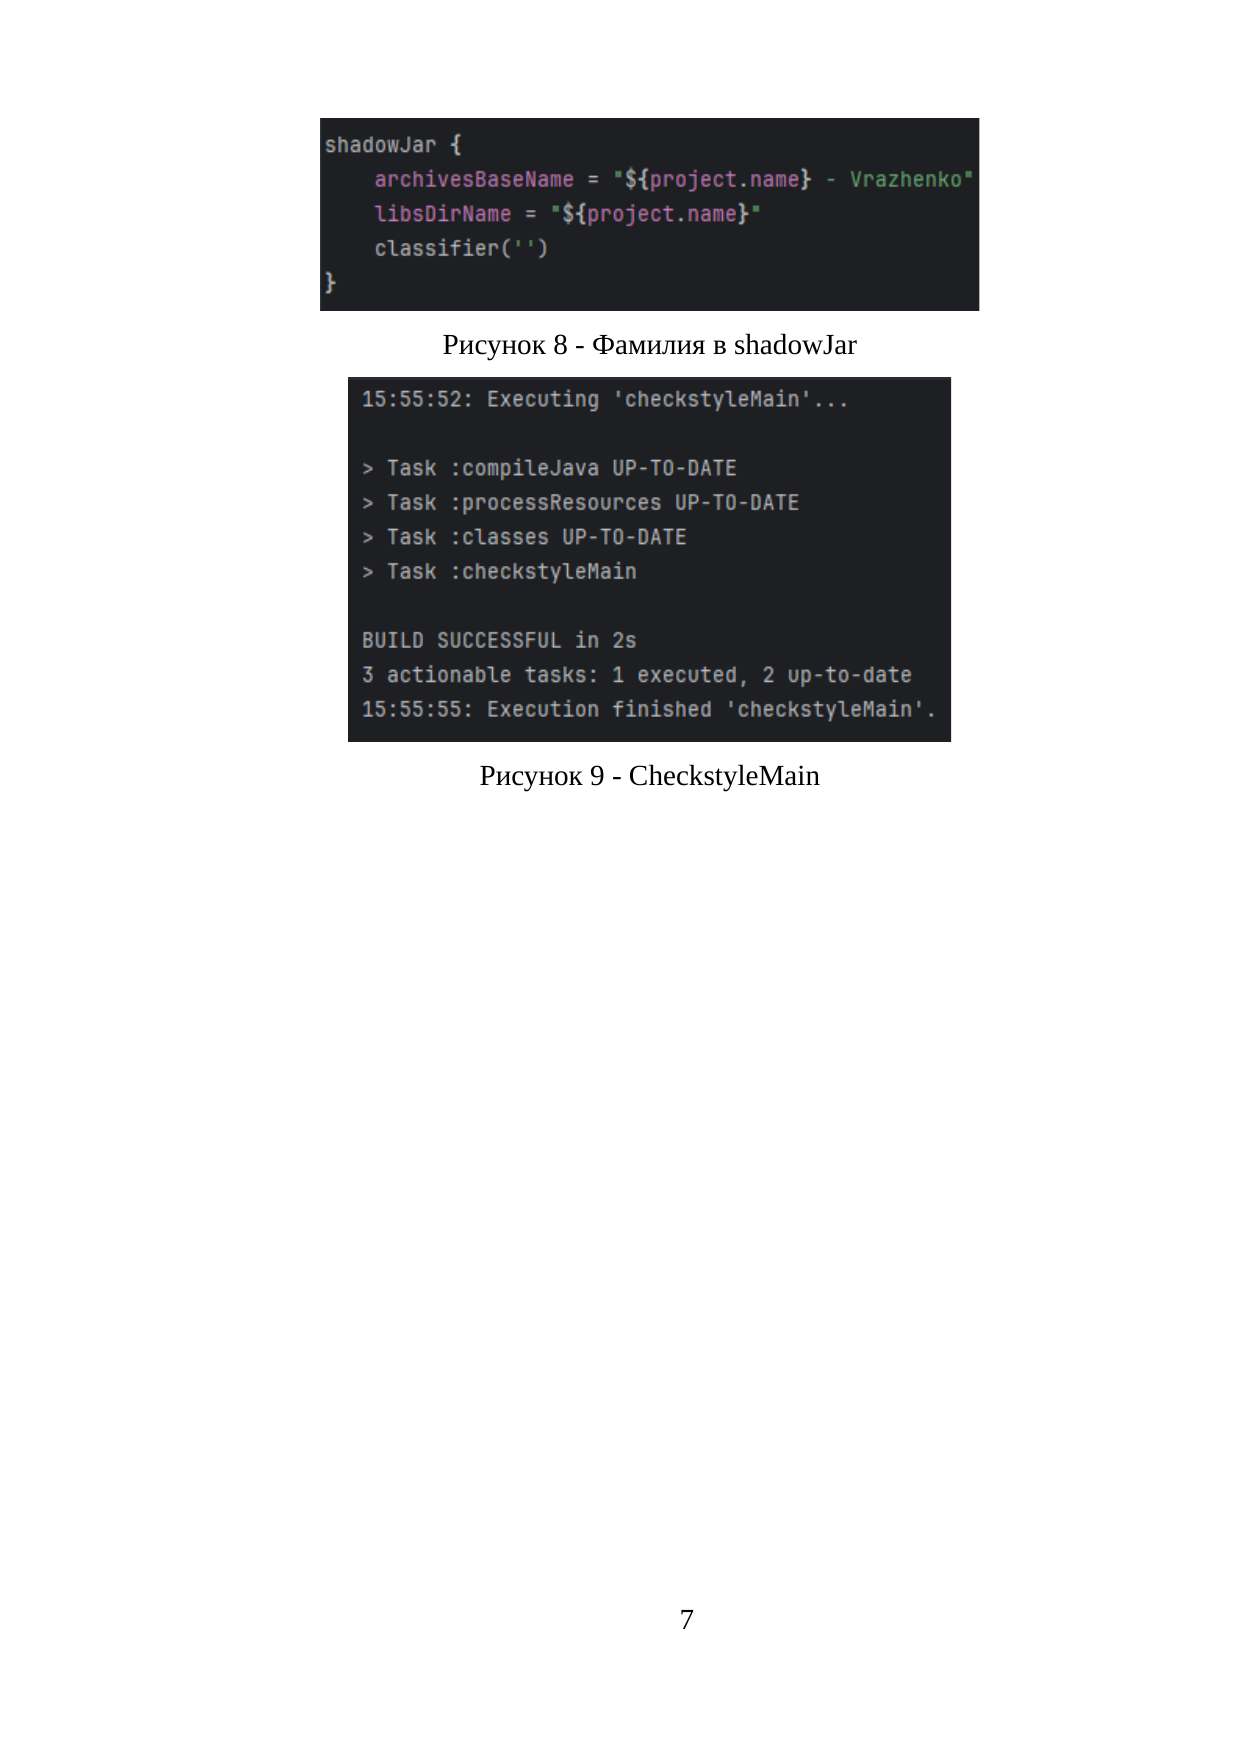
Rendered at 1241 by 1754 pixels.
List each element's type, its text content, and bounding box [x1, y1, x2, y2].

text Рисунок 9 - CheckstyleMain [348, 742, 951, 792]
text Рисунок 8 - Фамилия в shadowJar [320, 311, 979, 361]
picture [320, 118, 980, 311]
picture [348, 377, 952, 742]
